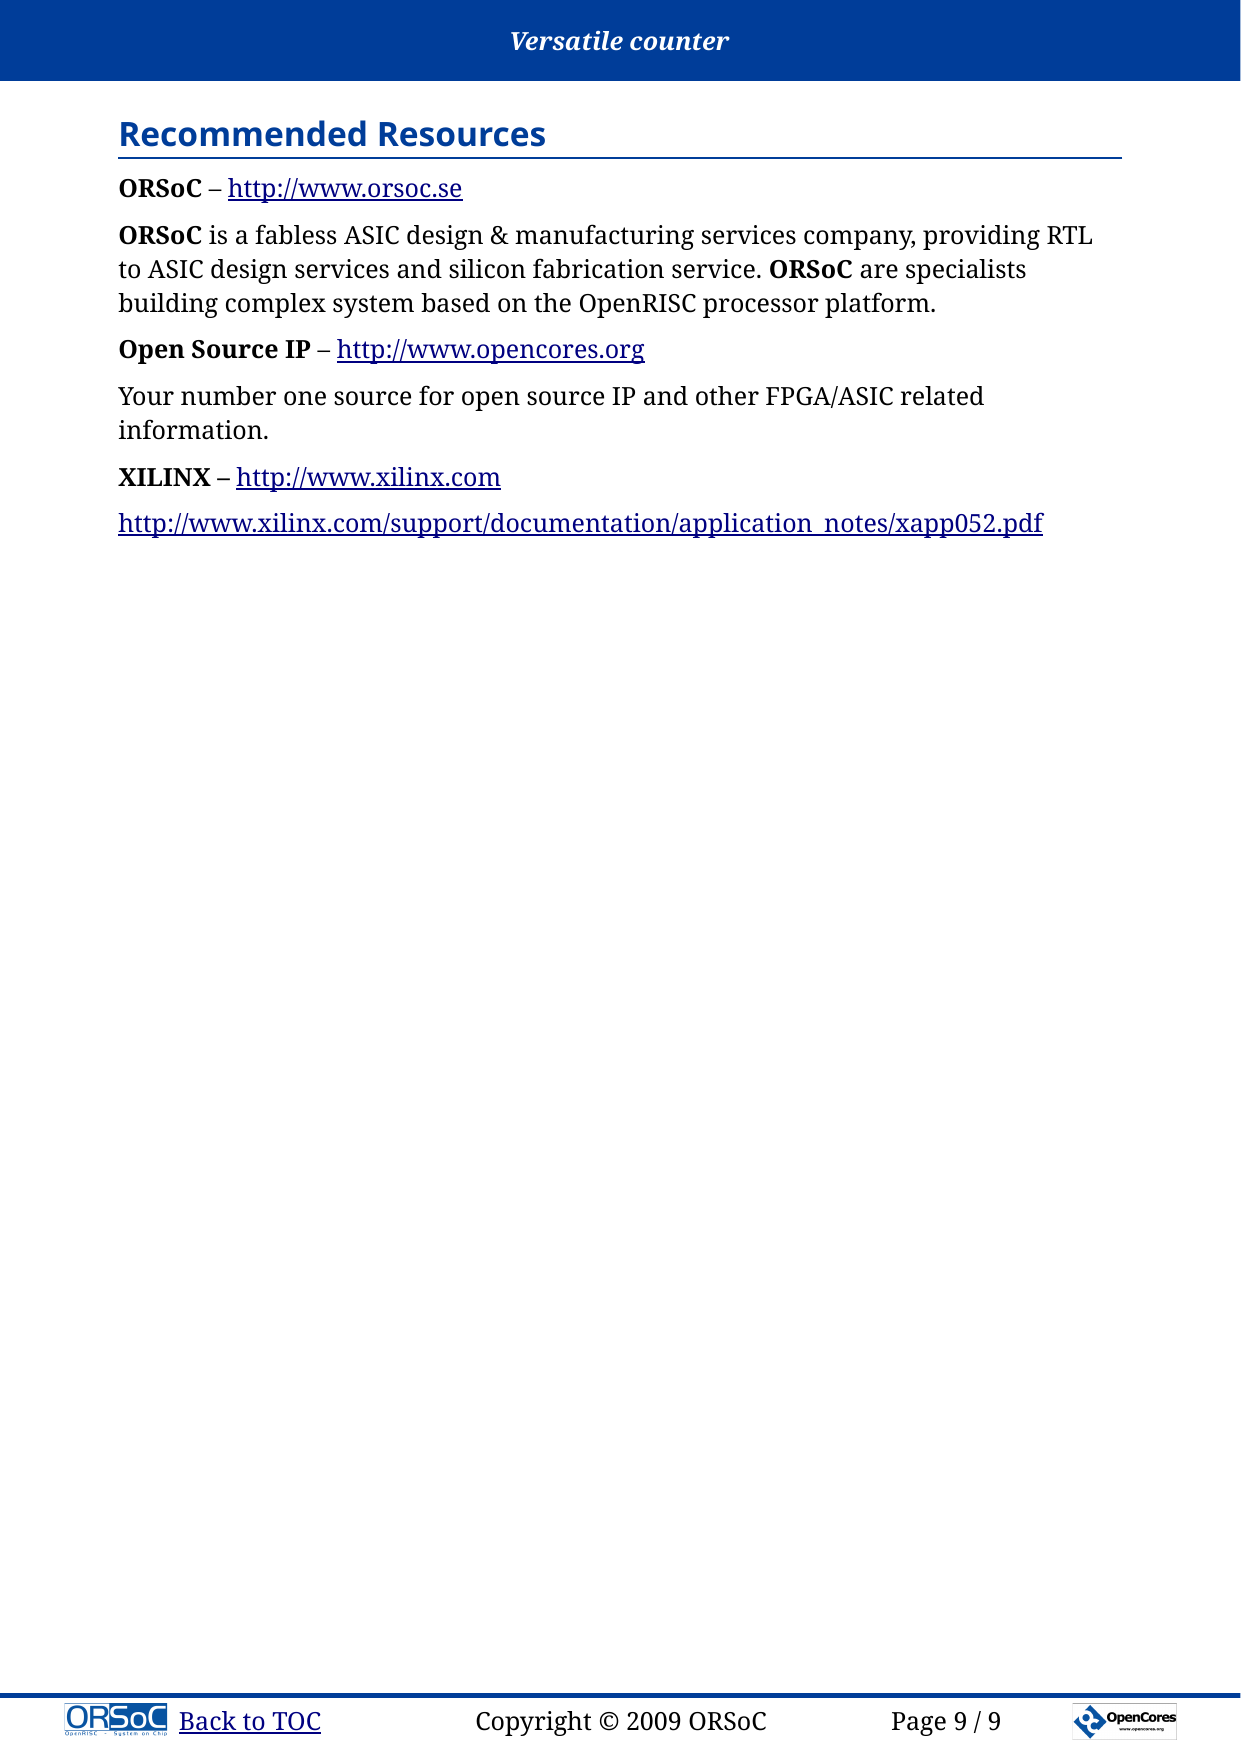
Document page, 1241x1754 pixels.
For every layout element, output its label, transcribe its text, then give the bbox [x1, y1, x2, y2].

text Open Source IP – http://www.opencores.org [118, 332, 1122, 366]
text Your number one source for open source IP and other FPGA/ASIC related information. [118, 378, 1122, 447]
picture [1072, 1703, 1177, 1740]
text XILINX – http://www.xilinx.com [118, 459, 1122, 493]
picture [64, 1703, 168, 1736]
text ORSoC – http://www.orsoc.se [118, 171, 1122, 205]
subtitle Recommended Resources [118, 111, 1122, 157]
text ORSoC is a fabless ASIC design & manufacturing services company, providing RTL to ASIC design services and silicon fabrication service. ORSoC are specialists building complex system based on the OpenRISC processor platform. [118, 217, 1122, 319]
text http://www.xilinx.com/support/documentation/application_notes/xapp052.pdf [118, 506, 1122, 574]
